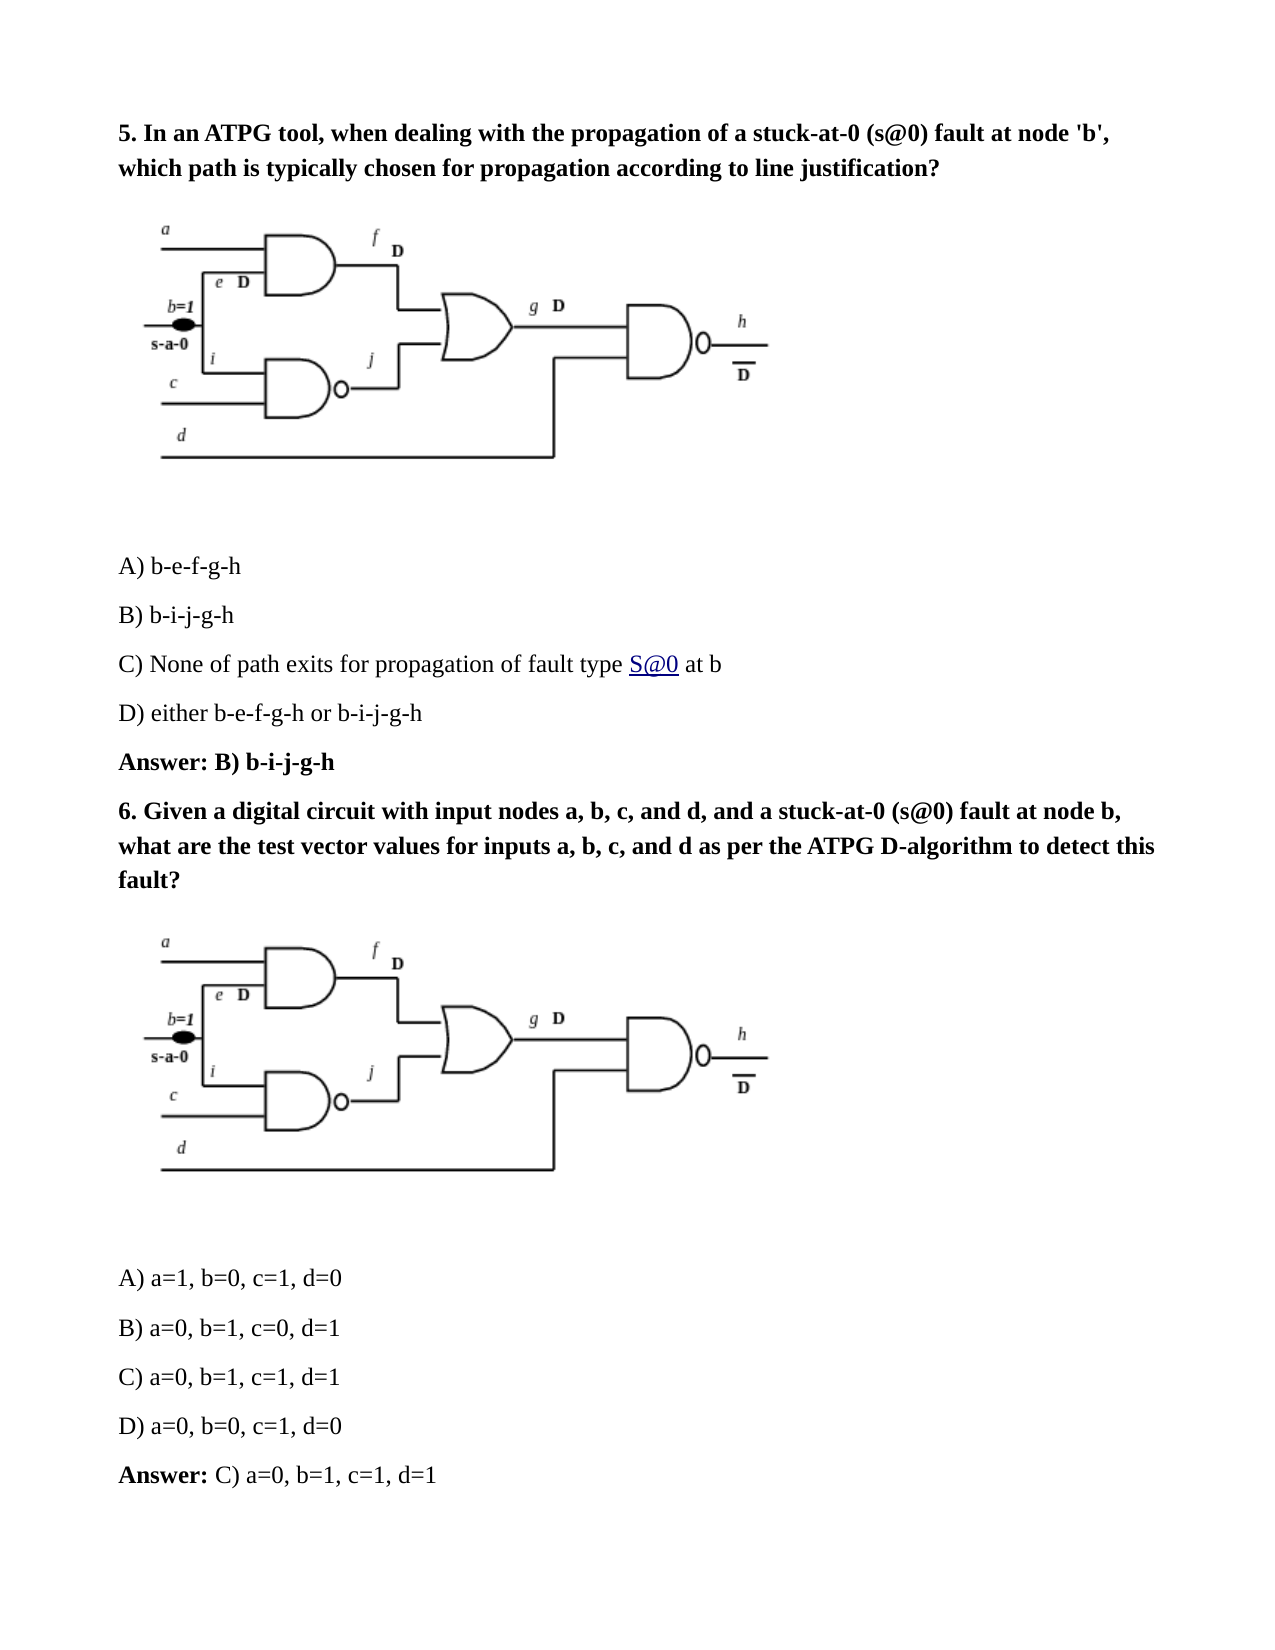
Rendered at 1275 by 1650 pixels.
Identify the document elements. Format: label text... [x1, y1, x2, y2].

text Answer: C) a=0, b=1, c=1, d=1 [118, 1460, 1157, 1488]
text 6. Given a digital circuit with input nodes a, b, c, and d, and a stuck-at-0 (s@0) fault at node b, what are the test vector values for inputs a, b, c, and d as per the ATPG D-algorithm to detect this fault? [118, 796, 1157, 894]
text D) a=0, b=0, c=1, d=0 [118, 1411, 1157, 1439]
picture [118, 914, 802, 1195]
text C) None of path exits for propagation of fault type S@0 at b [118, 649, 1157, 678]
text A) b-e-f-g-h [118, 551, 1157, 580]
text 5. In an ATPG tool, when dealing with the propagation of a stuck-at-0 (s@0) fault at node 'b', which path is typically chosen for propagation according to line justification? [118, 118, 1157, 181]
text B) b-i-j-g-h [118, 600, 1157, 629]
text A) a=1, b=0, c=1, d=0 [118, 1263, 1157, 1292]
text Answer: B) b-i-j-g-h [118, 747, 1157, 776]
text D) either b-e-f-g-h or b-i-j-g-h [118, 698, 1157, 727]
text B) a=0, b=1, c=0, d=1 [118, 1313, 1157, 1341]
picture [118, 201, 802, 482]
text C) a=0, b=1, c=1, d=1 [118, 1362, 1157, 1390]
